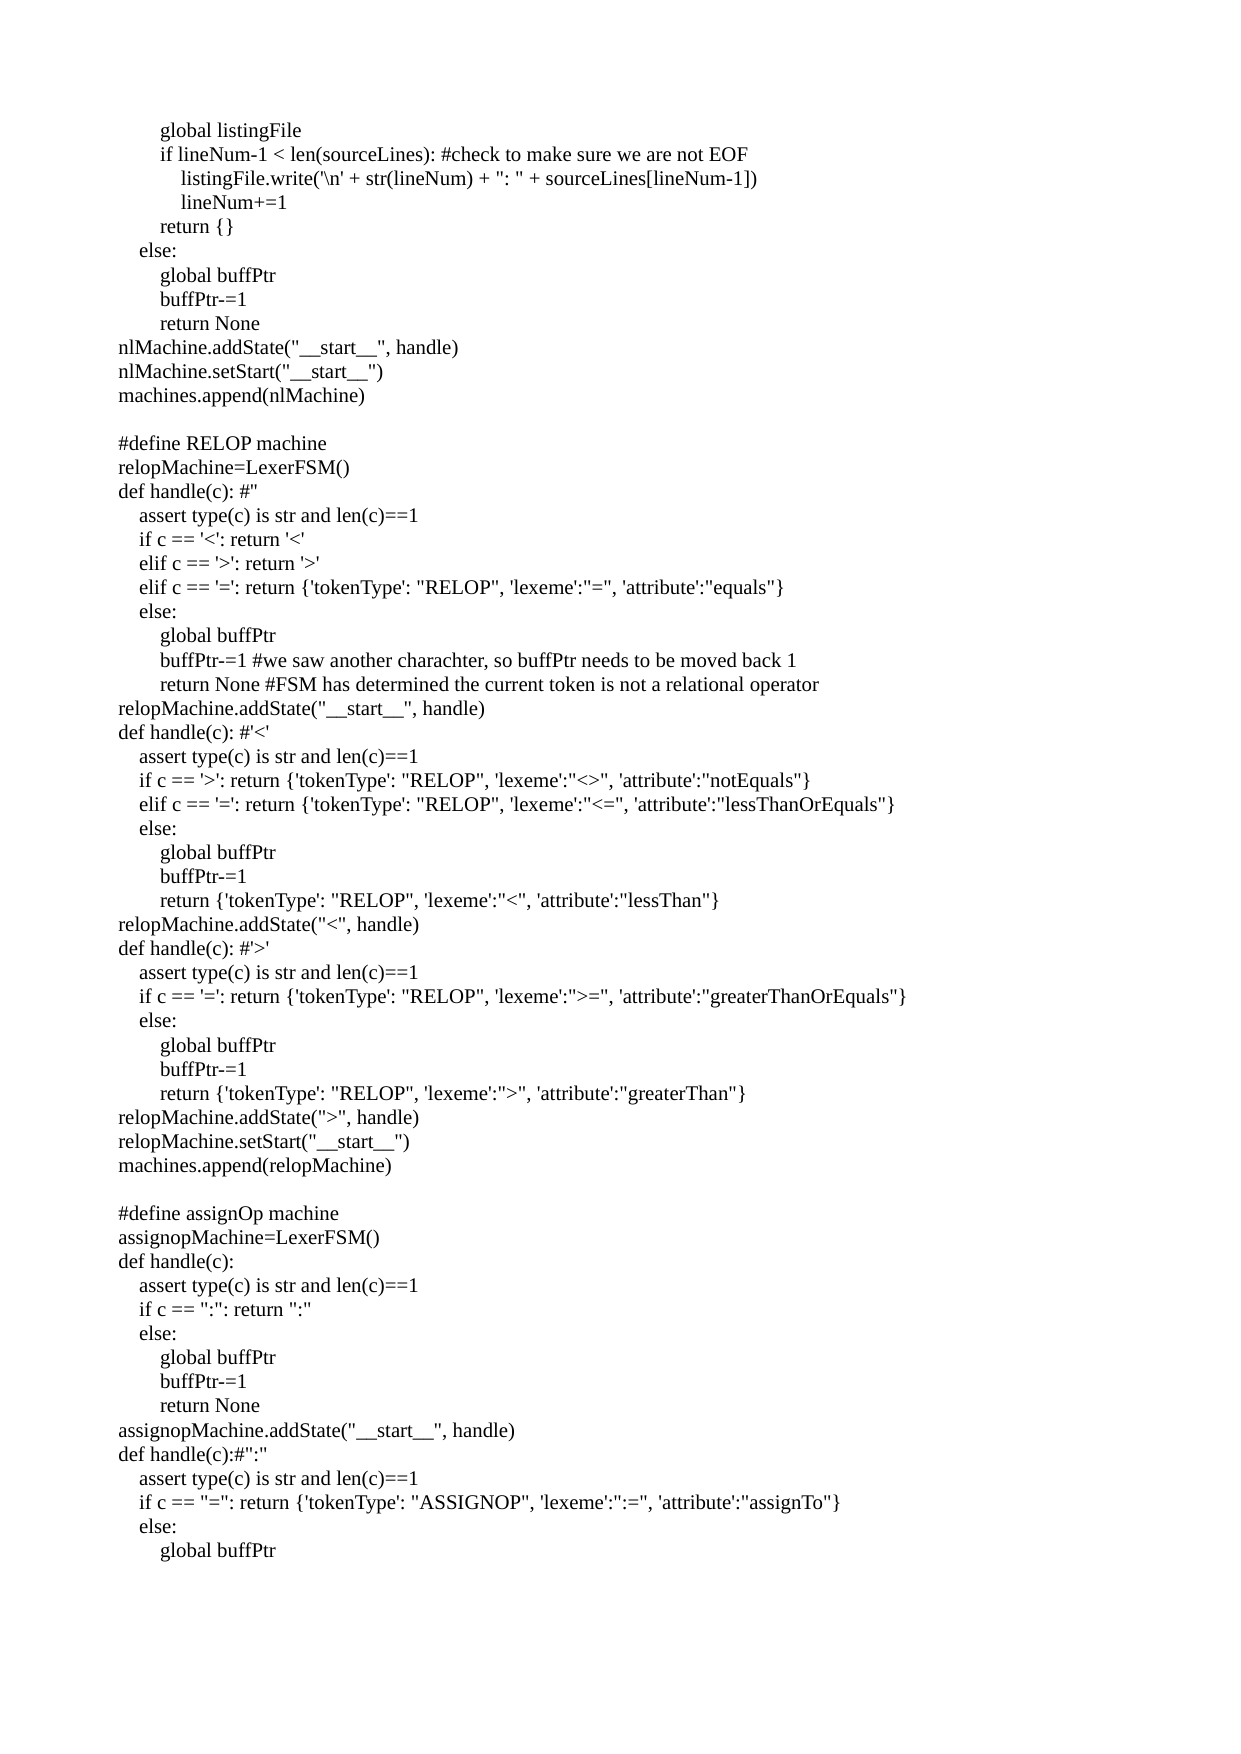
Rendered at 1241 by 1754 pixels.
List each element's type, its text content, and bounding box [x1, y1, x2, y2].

text buffPtr-=1 [118, 1057, 1122, 1081]
text return None #FSM has determined the current token is not a relational operator [118, 672, 1122, 696]
text global listingFile [118, 118, 1122, 142]
text return None [118, 1393, 1122, 1417]
text return None [118, 311, 1122, 335]
text global buffPtr [118, 840, 1122, 864]
text buffPtr-=1 #we saw another charachter, so buffPtr needs to be moved back 1 [118, 647, 1122, 672]
text def handle(c):#":" [118, 1442, 1122, 1466]
text else: [118, 599, 1122, 623]
text return {'tokenType': "RELOP", 'lexeme':">", 'attribute':"greaterThan"} [118, 1081, 1122, 1105]
text #define assignOp machine [118, 1201, 1122, 1225]
text def handle(c): [118, 1249, 1122, 1273]
text if lineNum-1 < len(sourceLines): #check to make sure we are not EOF [118, 142, 1122, 166]
text assert type(c) is str and len(c)==1 [118, 960, 1122, 984]
text else: [118, 816, 1122, 840]
text lineNum+=1 [118, 190, 1122, 214]
text if c == "=": return {'tokenType': "ASSIGNOP", 'lexeme':":=", 'attribute':"assignTo"} [118, 1490, 1122, 1514]
text else: [118, 238, 1122, 262]
text elif c == '=': return {'tokenType': "RELOP", 'lexeme':"=", 'attribute':"equals"} [118, 575, 1122, 599]
text listingFile.write('\n' + str(lineNum) + ": " + sourceLines[lineNum-1]) [118, 166, 1122, 190]
text if c == '>': return {'tokenType': "RELOP", 'lexeme':"<>", 'attribute':"notEquals"} [118, 768, 1122, 792]
text elif c == '>': return '>' [118, 551, 1122, 575]
text global buffPtr [118, 1538, 1122, 1562]
text #define RELOP machine [118, 431, 1122, 455]
text def handle(c): #'' [118, 479, 1122, 503]
text return {} [118, 214, 1122, 238]
text else: [118, 1008, 1122, 1032]
text relopMachine.setStart("__start__") [118, 1129, 1122, 1153]
text assert type(c) is str and len(c)==1 [118, 744, 1122, 768]
text global buffPtr [118, 262, 1122, 287]
text machines.append(relopMachine) [118, 1153, 1122, 1177]
text buffPtr-=1 [118, 287, 1122, 311]
text if c == '<': return '<' [118, 527, 1122, 551]
text relopMachine.addState("<", handle) [118, 912, 1122, 936]
text assert type(c) is str and len(c)==1 [118, 503, 1122, 527]
text if c == '=': return {'tokenType': "RELOP", 'lexeme':">=", 'attribute':"greaterThanOrEquals"} [118, 984, 1122, 1008]
text global buffPtr [118, 623, 1122, 647]
text relopMachine.addState(">", handle) [118, 1105, 1122, 1129]
text else: [118, 1321, 1122, 1345]
text nlMachine.addState("__start__", handle) [118, 335, 1122, 359]
text return {'tokenType': "RELOP", 'lexeme':"<", 'attribute':"lessThan"} [118, 888, 1122, 912]
text elif c == '=': return {'tokenType': "RELOP", 'lexeme':"<=", 'attribute':"lessThanOrEquals"} [118, 792, 1122, 816]
text relopMachine=LexerFSM() [118, 455, 1122, 479]
text assignopMachine.addState("__start__", handle) [118, 1417, 1122, 1442]
text global buffPtr [118, 1345, 1122, 1369]
text relopMachine.addState("__start__", handle) [118, 696, 1122, 720]
text machines.append(nlMachine) [118, 383, 1122, 407]
text assert type(c) is str and len(c)==1 [118, 1273, 1122, 1297]
text def handle(c): #'<' [118, 720, 1122, 744]
text assert type(c) is str and len(c)==1 [118, 1466, 1122, 1490]
text def handle(c): #'>' [118, 936, 1122, 960]
text nlMachine.setStart("__start__") [118, 359, 1122, 383]
text global buffPtr [118, 1032, 1122, 1057]
text else: [118, 1514, 1122, 1538]
text buffPtr-=1 [118, 1369, 1122, 1393]
text if c == ":": return ":" [118, 1297, 1122, 1321]
text buffPtr-=1 [118, 864, 1122, 888]
text assignopMachine=LexerFSM() [118, 1225, 1122, 1249]
